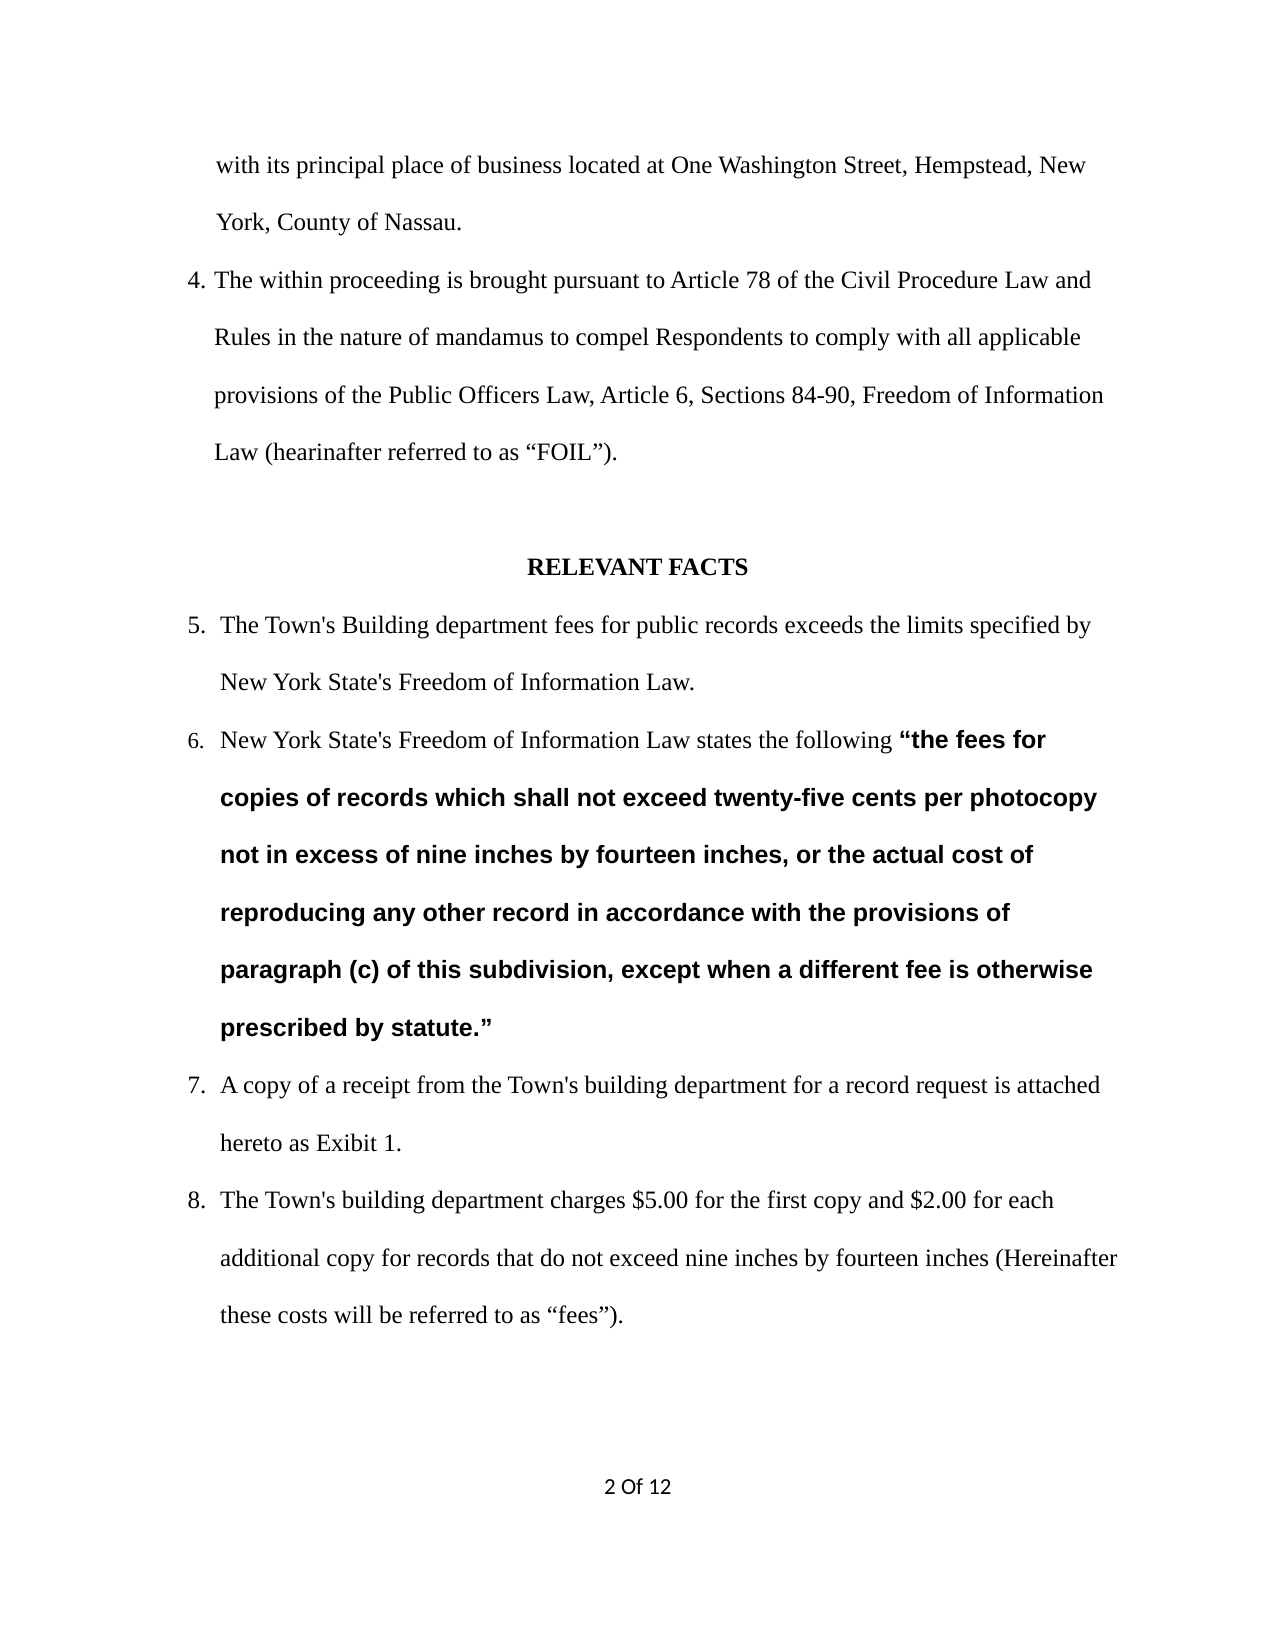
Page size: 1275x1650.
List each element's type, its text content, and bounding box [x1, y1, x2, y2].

list The Town's Building department fees for public records exceeds the limits specified by New York State's Freedom of Information Law. [187, 610, 1125, 696]
list New York State's Freedom of Information Law states the following “the fees for copies of records which shall not exceed twenty-five cents per photocopy not in excess of nine inches by fourteen inches, or the actual cost of reproducing any other record in accordance with the provisions of paragraph (c) of this subdivision, except when a different fee is otherwise prescribed by statute.” [187, 725, 1125, 1041]
list A copy of a receipt from the Town's building department for a record request is attached hereto as Exibit 1. [187, 1070, 1125, 1156]
list with its principal place of business located at One Washington Street, Hempstead, New York, County of Nassau. [193, 150, 1125, 236]
list The within proceeding is brought pursuant to Article 78 of the Civil Procedure Law and Rules in the nature of mandamus to compel Respondents to comply with all applicable provisions of the Public Officers Law, Article 6, Sections 84-90, Freedom of Information Law (hearinafter referred to as “FOIL”). [187, 265, 1125, 466]
list RELEVANT FACTS [150, 552, 1125, 581]
list The Town's building department charges $5.00 for the first copy and $2.00 for each additional copy for records that do not exceed nine inches by fourteen inches (Hereinafter these costs will be referred to as “fees”). [187, 1185, 1125, 1329]
